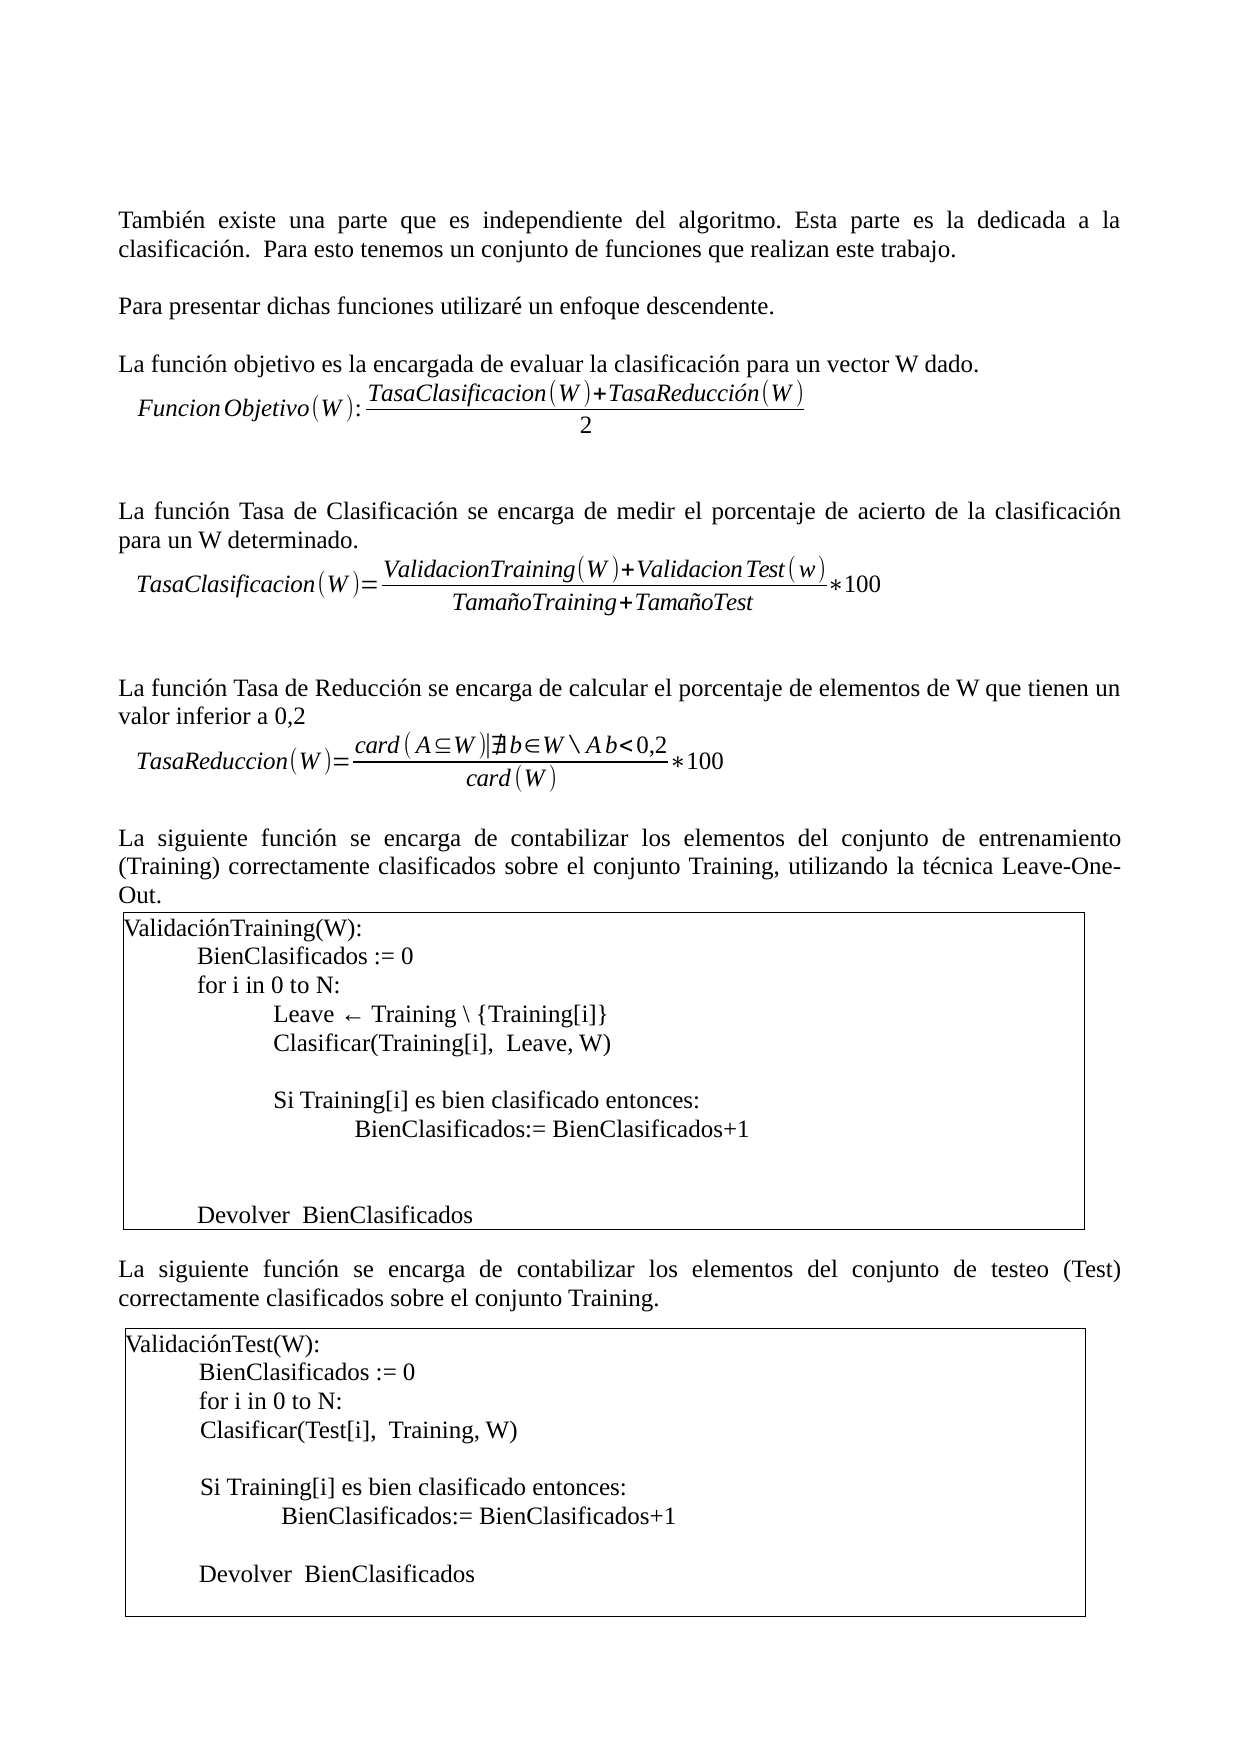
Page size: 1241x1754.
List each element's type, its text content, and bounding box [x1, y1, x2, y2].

text La función Tasa de Reducción se encarga de calcular el porcentaje de elementos de W que tienen un valor inferior a 0,2 [118, 673, 1122, 730]
text También existe una parte que es independiente del algoritmo. Esta parte es la dedicada a la clasificación. Para esto tenemos un conjunto de funciones que realizan este trabajo. [118, 205, 1122, 263]
text La función objetivo es la encargada de evaluar la clasificación para un vector W dado. [118, 349, 1122, 378]
text Para presentar dichas funciones utilizaré un enfoque descendente. [118, 291, 1122, 320]
text La función Tasa de Clasificación se encarga de medir el porcentaje de acierto de la clasificación para un W determinado. [118, 496, 1122, 554]
text La siguiente función se encarga de contabilizar los elementos del conjunto de entrenamiento (Training) correctamente clasificados sobre el conjunto Training, utilizando la técnica Leave-One-Out. [118, 823, 1122, 909]
text La siguiente función se encarga de contabilizar los elementos del conjunto de testeo (Test) correctamente clasificados sobre el conjunto Training. [118, 1254, 1122, 1311]
